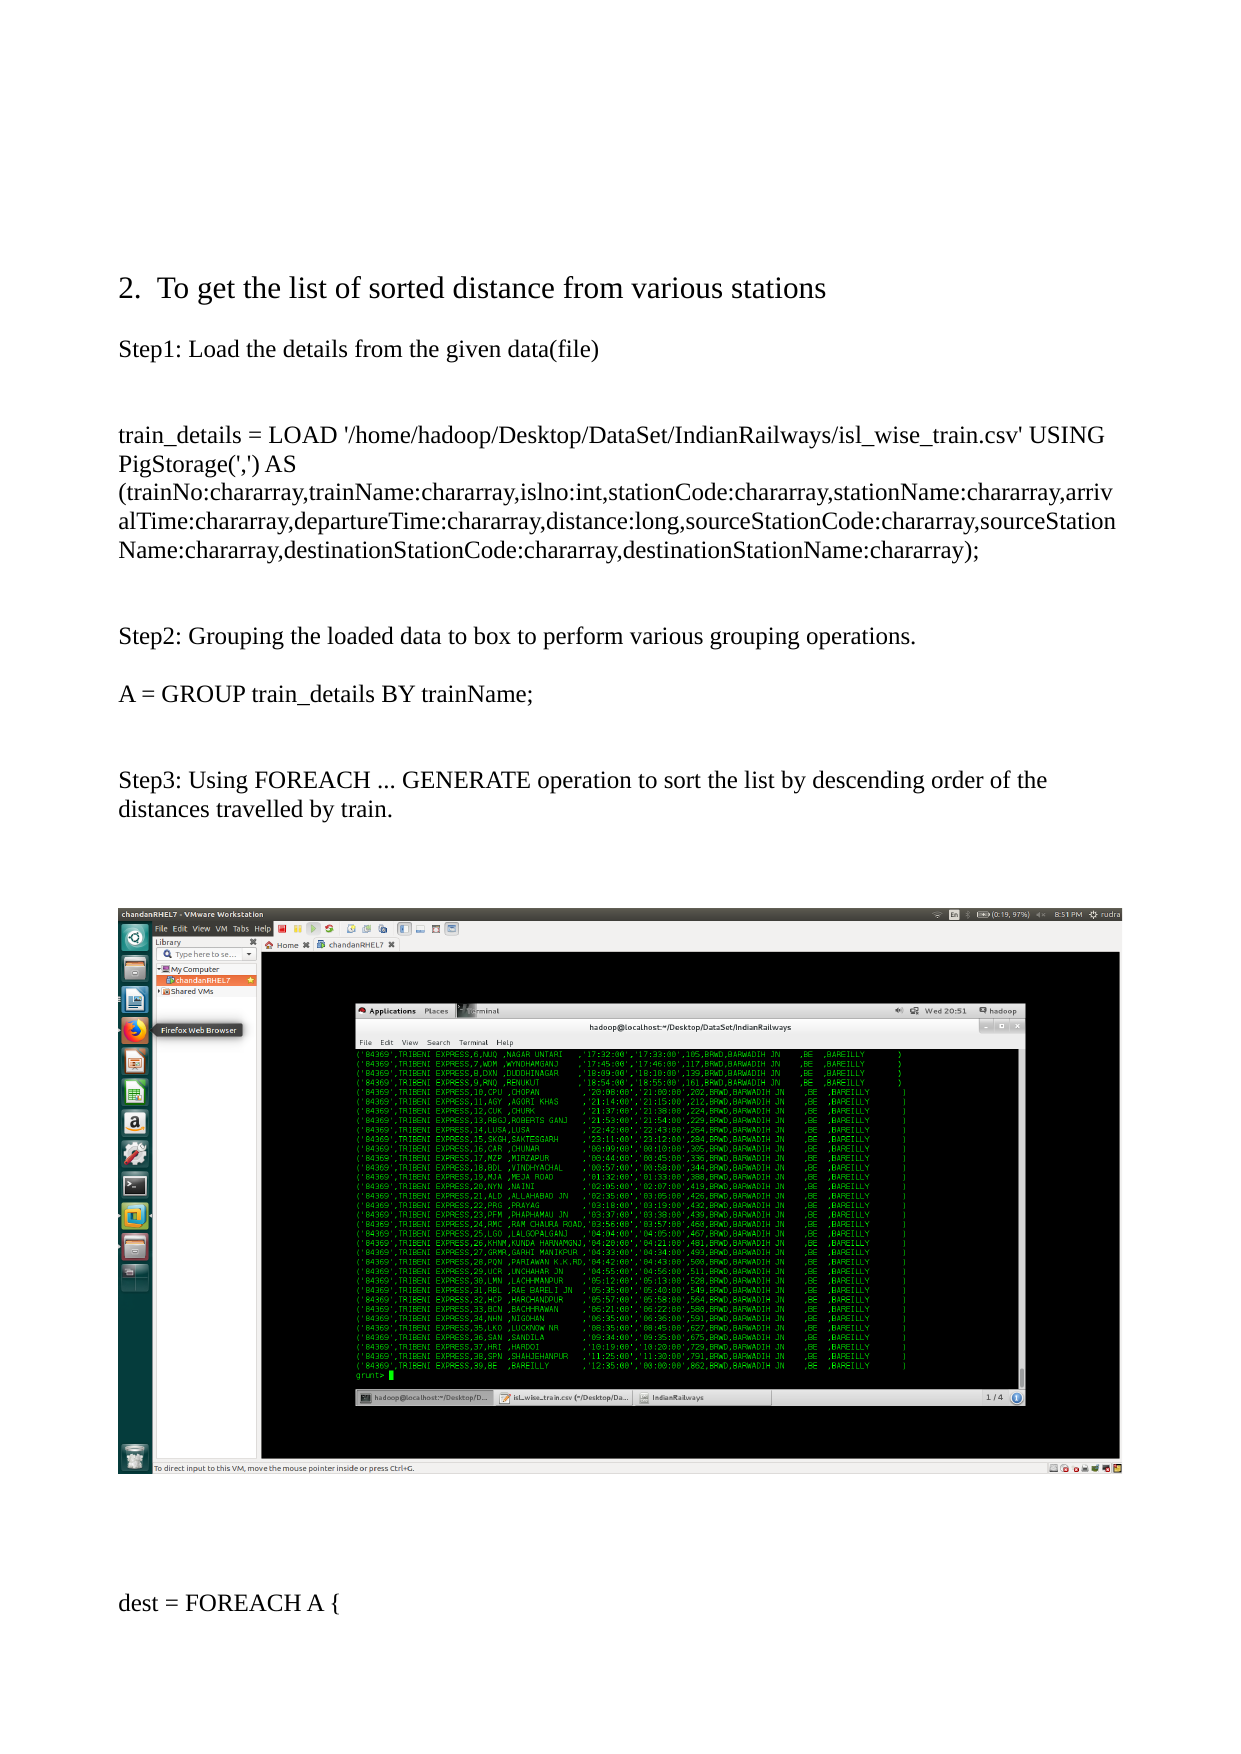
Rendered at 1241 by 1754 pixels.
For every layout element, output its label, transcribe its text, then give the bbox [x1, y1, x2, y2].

text Step3: Using FOREACH ... GENERATE operation to sort the list by descending order of the distances travelled by train. [118, 765, 1122, 822]
text Step1: Load the details from the given data(file) [118, 334, 1122, 362]
text Step2: Grouping the loaded data to box to perform various grouping operations. [118, 621, 1122, 650]
text dest = FOREACH A { [118, 1588, 1122, 1617]
picture [118, 908, 1123, 1474]
text 2. To get the list of sorted distance from various stations [118, 269, 1122, 305]
text A = GROUP train_details BY trainName; [118, 679, 1122, 707]
text train_details = LOAD '/home/hadoop/Desktop/DataSet/IndianRailways/isl_wise_train.csv' USING PigStorage(',') AS (trainNo:chararray,trainName:chararray,islno:int,stationCode:chararray,stationName:chararray,arrivalTime:chararray,departureTime:chararray,distance:long,sourceStationCode:chararray,sourceStationName:chararray,destinationStationCode:chararray,destinationStationName:chararray); [118, 420, 1122, 564]
